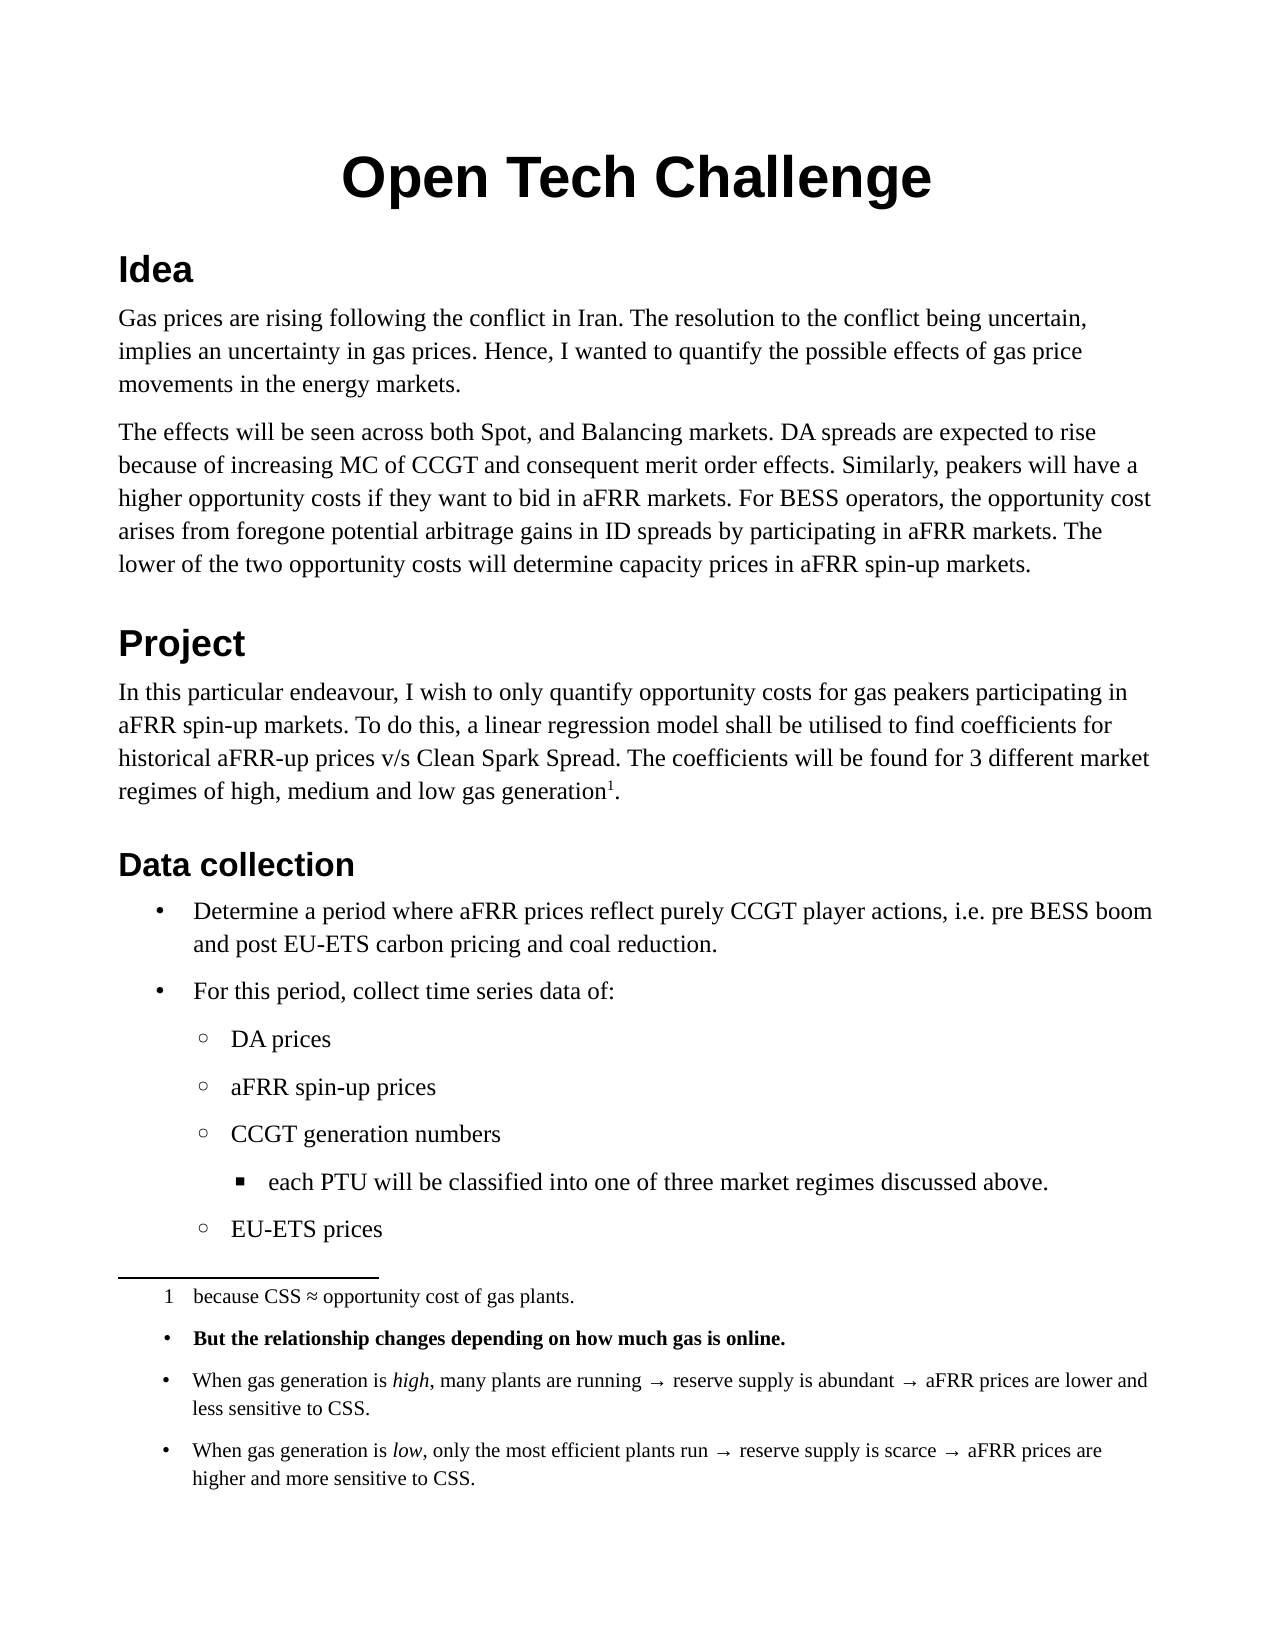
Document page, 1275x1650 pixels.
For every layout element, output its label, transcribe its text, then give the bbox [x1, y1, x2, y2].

title Open Tech Challenge [118, 143, 1157, 210]
subtitle Data collection [118, 845, 1157, 883]
list But the relationship changes depending on how much gas is online. [164, 1326, 1157, 1350]
text The effects will be seen across both Spot, and Balancing markets. DA spreads are expected to rise because of increasing MC of CCGT and consequent merit order effects. Similarly, peakers will have a higher opportunity costs if they want to bid in aFRR markets. For BESS operators, the opportunity cost arises from foregone potential arbitrage gains in ID spreads by participating in aFRR markets. The lower of the two opportunity costs will determine capacity prices in aFRR spin-up markets. [118, 417, 1157, 578]
list EU-ETS prices [193, 1214, 1157, 1243]
text In this particular endeavour, I wish to only quantify opportunity costs for gas peakers participating in aFRR spin-up markets. To do this, a linear regression model shall be utilised to find coefficients for historical aFRR-up prices v/s Clean Spark Spread. The coefficients will be found for 3 different market regimes of high, medium and low gas generation. [118, 677, 1157, 805]
list DA prices [193, 1024, 1157, 1053]
subtitle Project [118, 622, 1157, 665]
list Determine a period where aFRR prices reflect purely CCGT player actions, i.e. pre BESS boom and post EU-ETS carbon pricing and coal reduction. [156, 896, 1157, 957]
list because CSS ≈ opportunity cost of gas plants. [164, 1284, 1157, 1308]
list For this period, collect time series data of: [156, 976, 1157, 1005]
list When gas generation is low, only the most efficient plants run → reserve supply is scarce → aFRR prices are higher and more sensitive to CSS. [162, 1438, 1157, 1490]
text Gas prices are rising following the conflict in Iran. The resolution to the conflict being uncertain, implies an uncertainty in gas prices. Hence, I wanted to quantify the possible effects of gas price movements in the energy markets. [118, 303, 1157, 398]
list When gas generation is high, many plants are running → reserve supply is abundant → aFRR prices are lower and less sensitive to CSS. [162, 1368, 1157, 1420]
subtitle Idea [118, 248, 1157, 291]
list aFRR spin-up prices [193, 1072, 1157, 1100]
list each PTU will be classified into one of three market regimes discussed above. [231, 1167, 1157, 1196]
list CCGT generation numbers [193, 1119, 1157, 1148]
